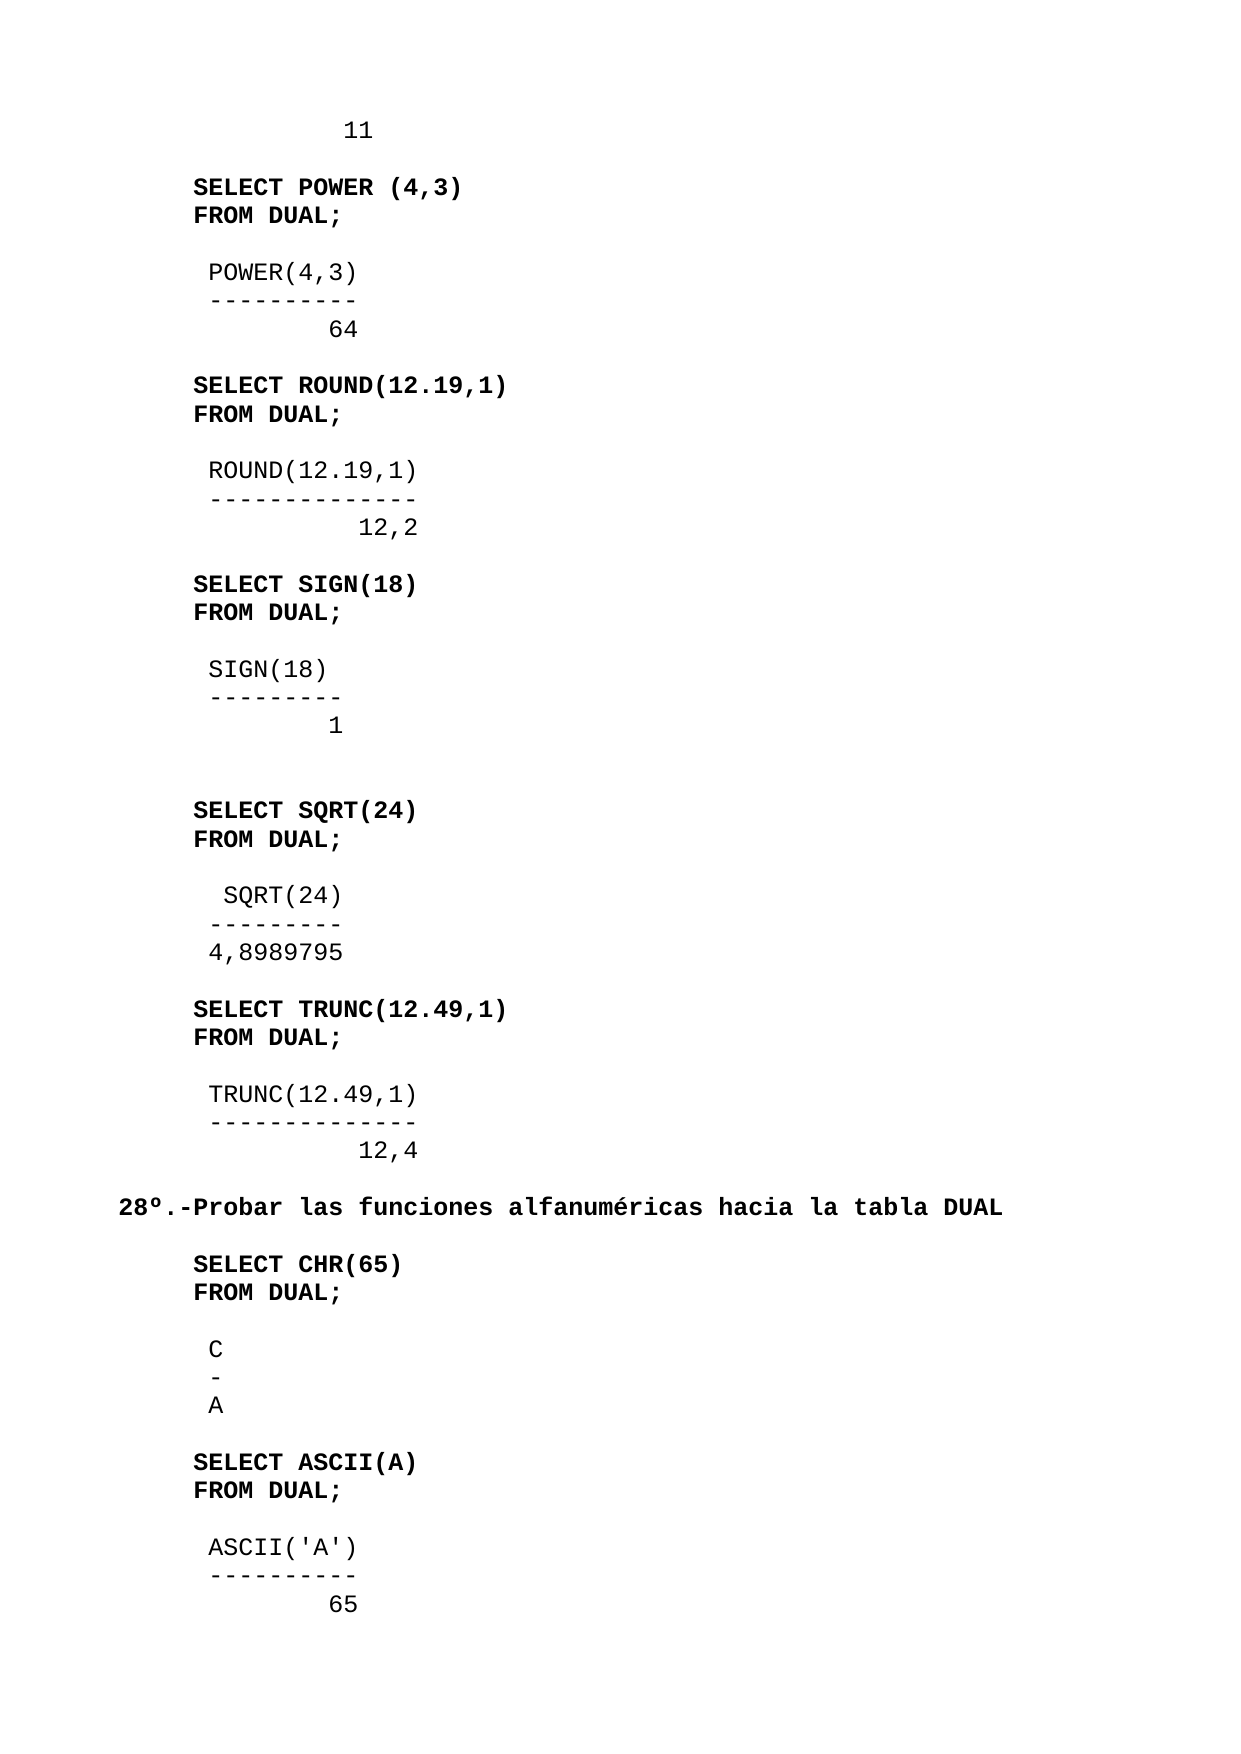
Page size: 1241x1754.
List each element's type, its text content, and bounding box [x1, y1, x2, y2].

text -------------- [118, 1110, 1122, 1138]
text SQRT(24) [118, 883, 1122, 911]
text FROM DUAL; [118, 826, 1122, 855]
text FROM DUAL; [118, 1280, 1122, 1308]
text 4,8989795 [118, 940, 1122, 968]
text POWER(4,3) [118, 260, 1122, 288]
text 11 [118, 118, 1122, 146]
text FROM DUAL; [118, 401, 1122, 430]
text 12,2 [118, 515, 1122, 543]
text 65 [118, 1591, 1122, 1620]
text C [118, 1336, 1122, 1365]
text 1 [118, 713, 1122, 741]
text FROM DUAL; [118, 1025, 1122, 1053]
text SELECT CHR(65) [118, 1251, 1122, 1280]
text 12,4 [118, 1138, 1122, 1166]
text SELECT SIGN(18) [118, 571, 1122, 600]
text A [118, 1393, 1122, 1421]
text ---------- [118, 1563, 1122, 1591]
text 28º.-Probar las funciones alfanuméricas hacia la tabla DUAL [118, 1195, 1122, 1223]
text ROUND(12.19,1) [118, 458, 1122, 486]
text -------------- [118, 486, 1122, 515]
text FROM DUAL; [118, 1478, 1122, 1506]
text --------- [118, 685, 1122, 713]
text TRUNC(12.49,1) [118, 1081, 1122, 1110]
text SELECT ASCII(A) [118, 1450, 1122, 1478]
text --------- [118, 911, 1122, 940]
text ASCII('A') [118, 1535, 1122, 1563]
text FROM DUAL; [118, 600, 1122, 628]
text SELECT TRUNC(12.49,1) [118, 996, 1122, 1025]
text SIGN(18) [118, 656, 1122, 685]
text - [118, 1365, 1122, 1393]
text SELECT POWER (4,3) [118, 175, 1122, 203]
text FROM DUAL; [118, 203, 1122, 231]
text ---------- [118, 288, 1122, 316]
text 64 [118, 316, 1122, 345]
text SELECT SQRT(24) [118, 798, 1122, 826]
text SELECT ROUND(12.19,1) [118, 373, 1122, 401]
